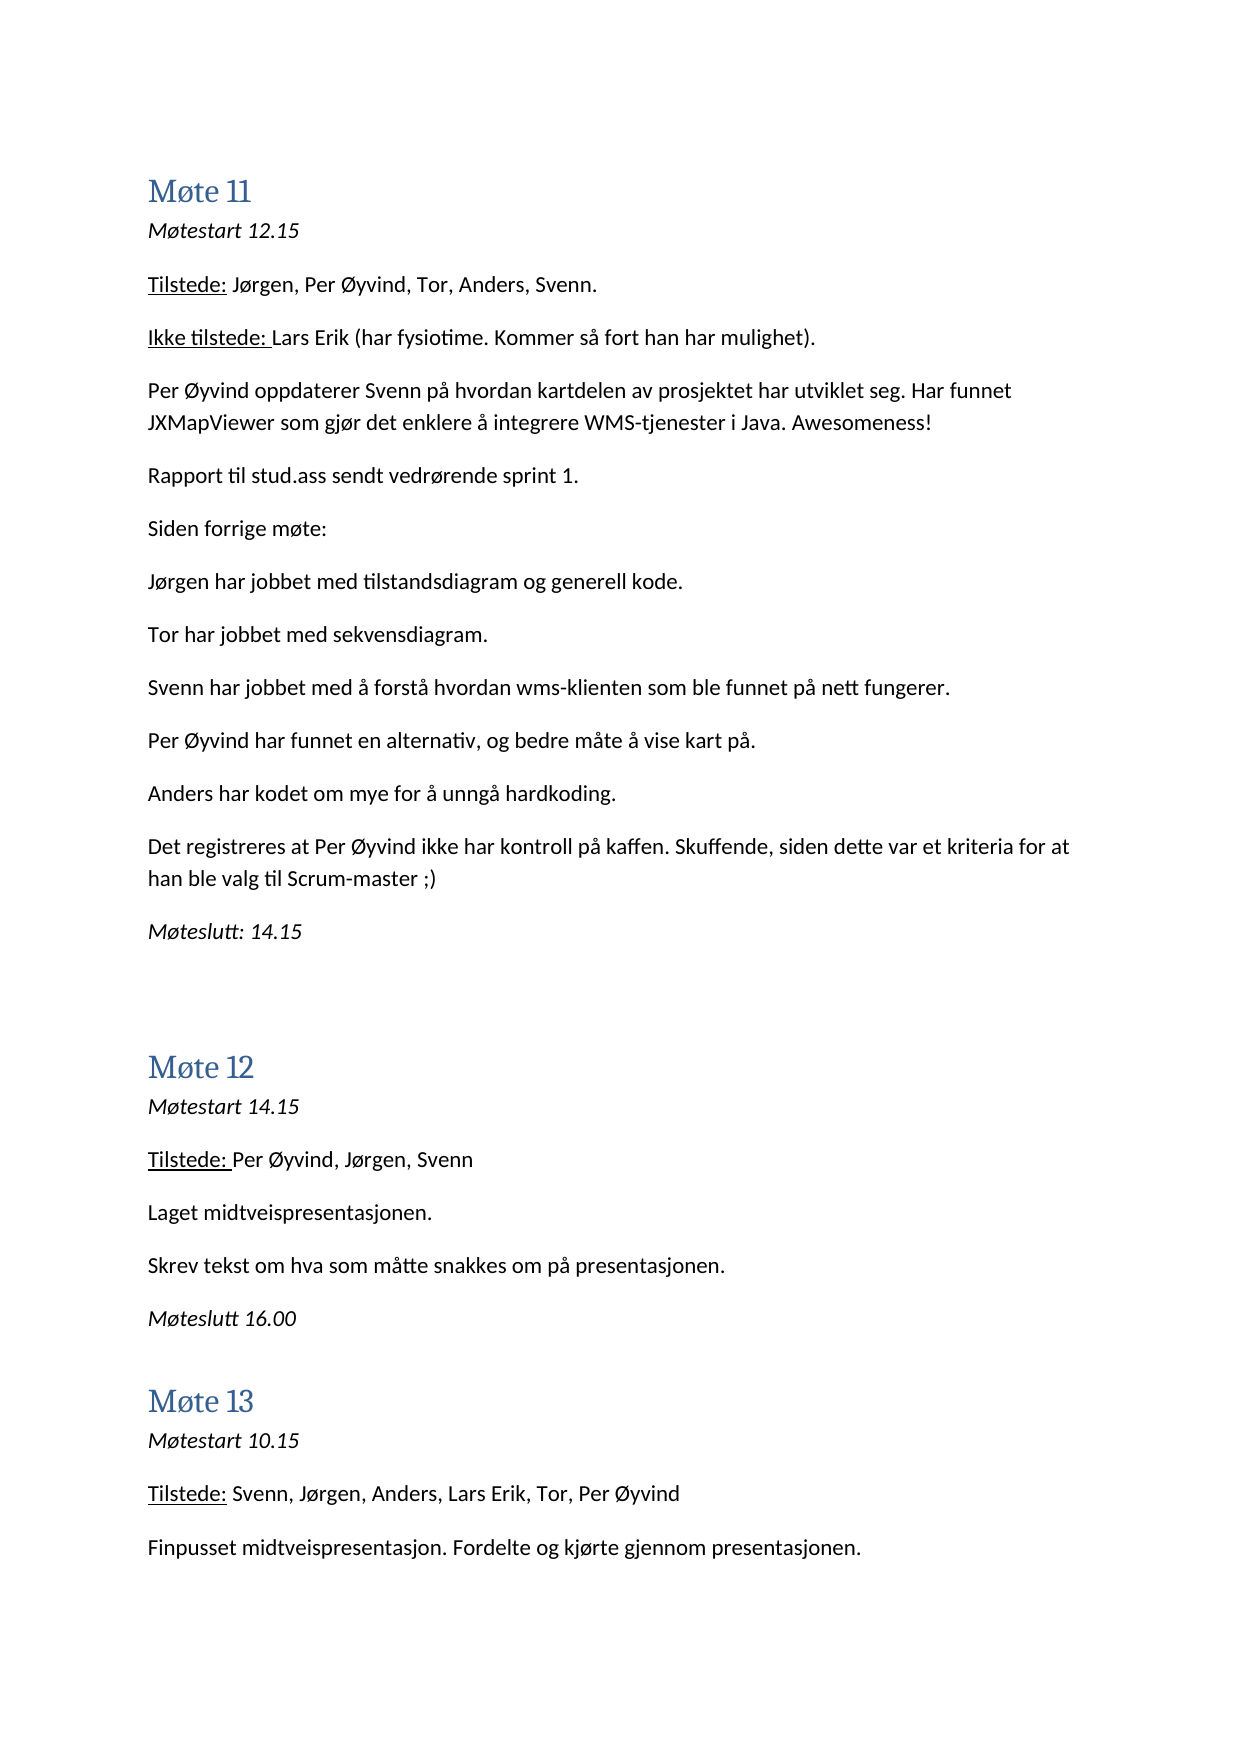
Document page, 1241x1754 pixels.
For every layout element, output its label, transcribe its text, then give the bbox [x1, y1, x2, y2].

text Jørgen har jobbet med tilstandsdiagram og generell kode. [148, 567, 1093, 595]
text Rapport til stud.ass sendt vedrørende sprint 1. [148, 461, 1093, 489]
text Tor har jobbet med sekvensdiagram. [148, 620, 1093, 648]
subtitle Møte 11 [148, 173, 1093, 211]
text Laget midtveispresentasjonen. [148, 1198, 1093, 1226]
text Per Øyvind har funnet en alternativ, og bedre måte å vise kart på. [148, 726, 1093, 754]
text Svenn har jobbet med å forstå hvordan wms-klienten som ble funnet på nett fungerer. [148, 673, 1093, 701]
text Tilstede: Jørgen, Per Øyvind, Tor, Anders, Svenn. [148, 270, 1093, 298]
text Møteslutt: 14.15 [148, 917, 1093, 945]
text Møteslutt 16.00 [148, 1304, 1093, 1332]
text Tilstede: Per Øyvind, Jørgen, Svenn [148, 1145, 1093, 1173]
text Skrev tekst om hva som måtte snakkes om på presentasjonen. [148, 1251, 1093, 1279]
text Møtestart 12.15 [148, 217, 1093, 245]
text Møtestart 14.15 [148, 1092, 1093, 1120]
text Anders har kodet om mye for å unngå hardkoding. [148, 779, 1093, 807]
text Tilstede: Svenn, Jørgen, Anders, Lars Erik, Tor, Per Øyvind [148, 1479, 1093, 1508]
text Det registreres at Per Øyvind ikke har kontroll på kaffen. Skuffende, siden dette var et kriteria for at han ble valg til Scrum-master ;) [148, 832, 1093, 892]
text Siden forrige møte: [148, 514, 1093, 542]
text Per Øyvind oppdaterer Svenn på hvordan kartdelen av prosjektet har utviklet seg. Har funnet JXMapViewer som gjør det enklere å integrere WMS-tjenester i Java. Awesomeness! [148, 376, 1093, 436]
subtitle Møte 12 [148, 1048, 1093, 1087]
text Ikke tilstede: Lars Erik (har fysiotime. Kommer så fort han har mulighet). [148, 323, 1093, 351]
text Finpusset midtveispresentasjon. Fordelte og kjørte gjennom presentasjonen. [148, 1533, 1093, 1561]
subtitle Møte 13 [148, 1382, 1093, 1421]
text Møtestart 10.15 [148, 1427, 1093, 1454]
